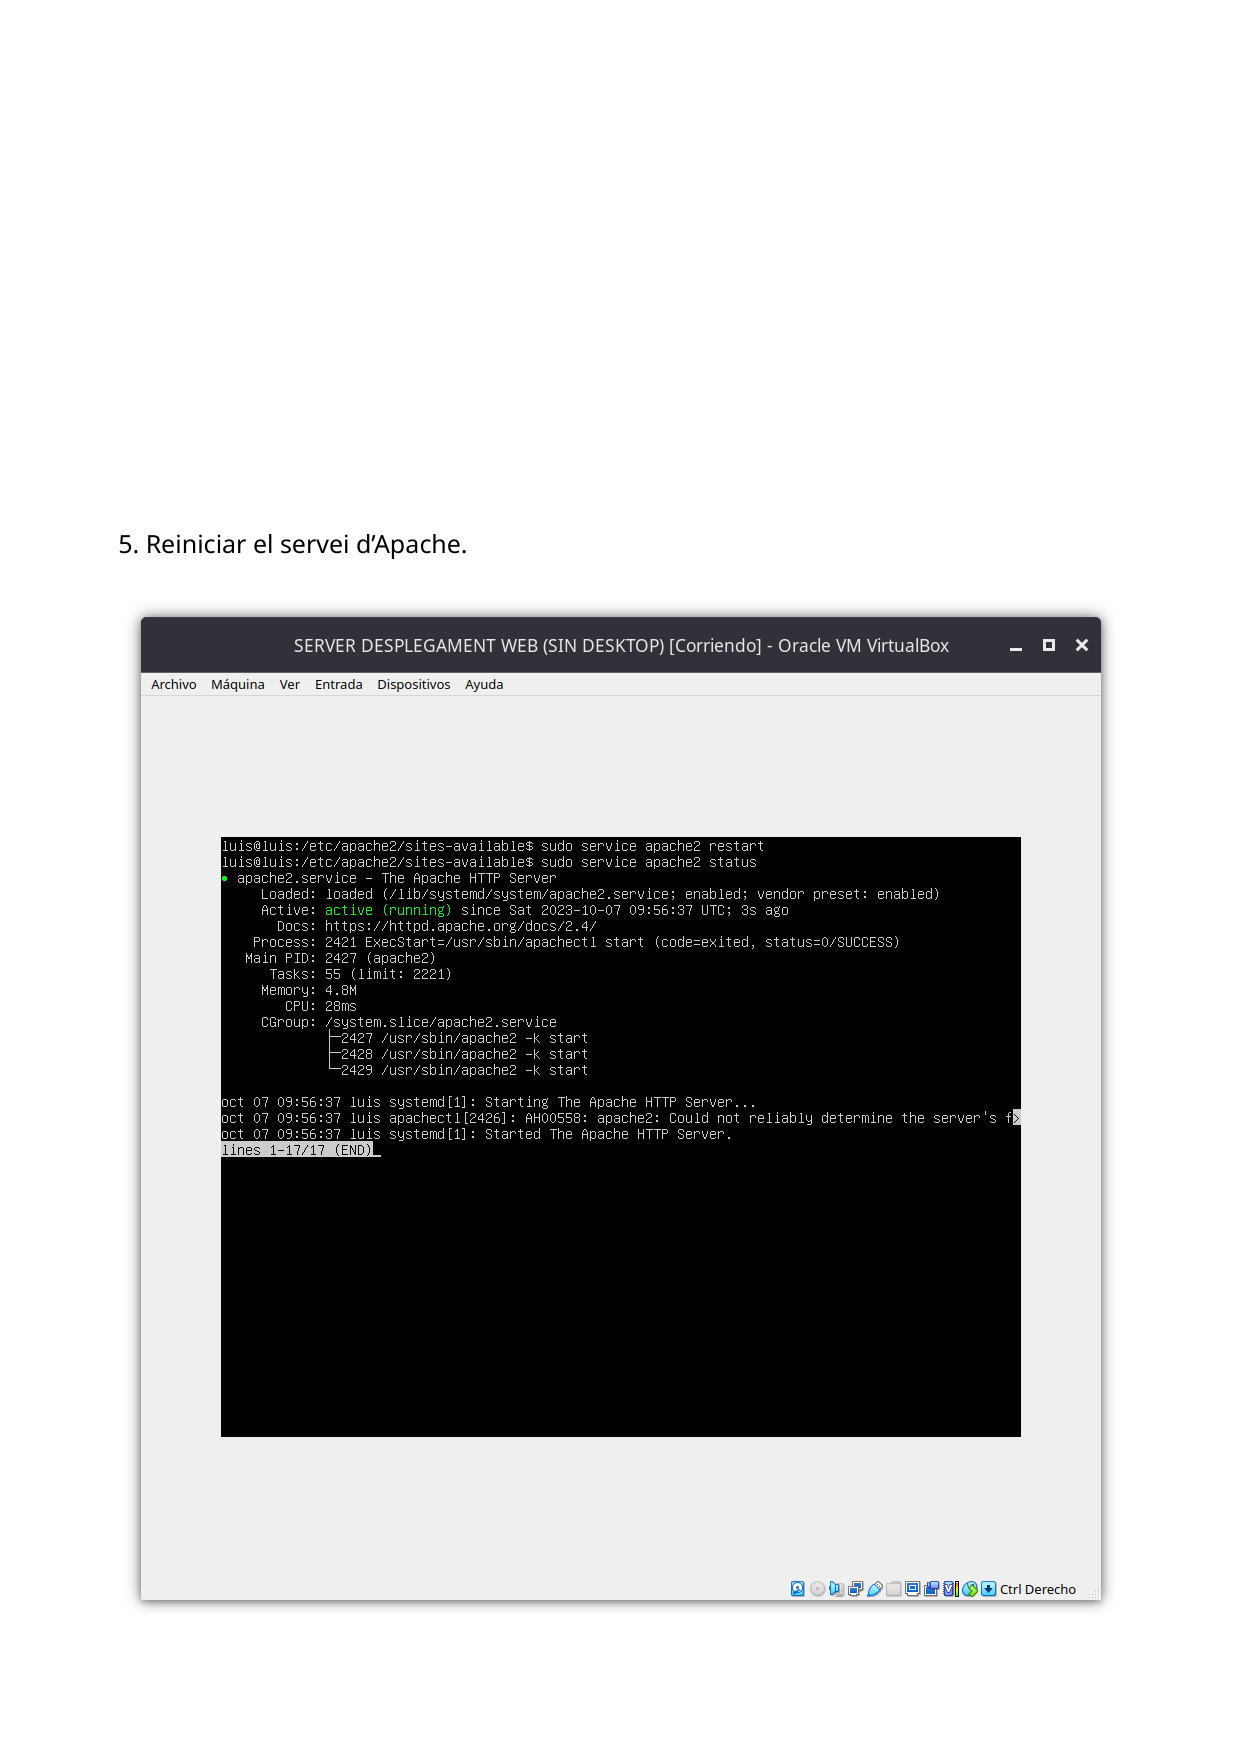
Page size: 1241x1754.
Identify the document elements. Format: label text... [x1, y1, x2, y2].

text 5. Reiniciar el servei d’Apache. [118, 527, 1122, 561]
picture [118, 595, 1123, 1622]
